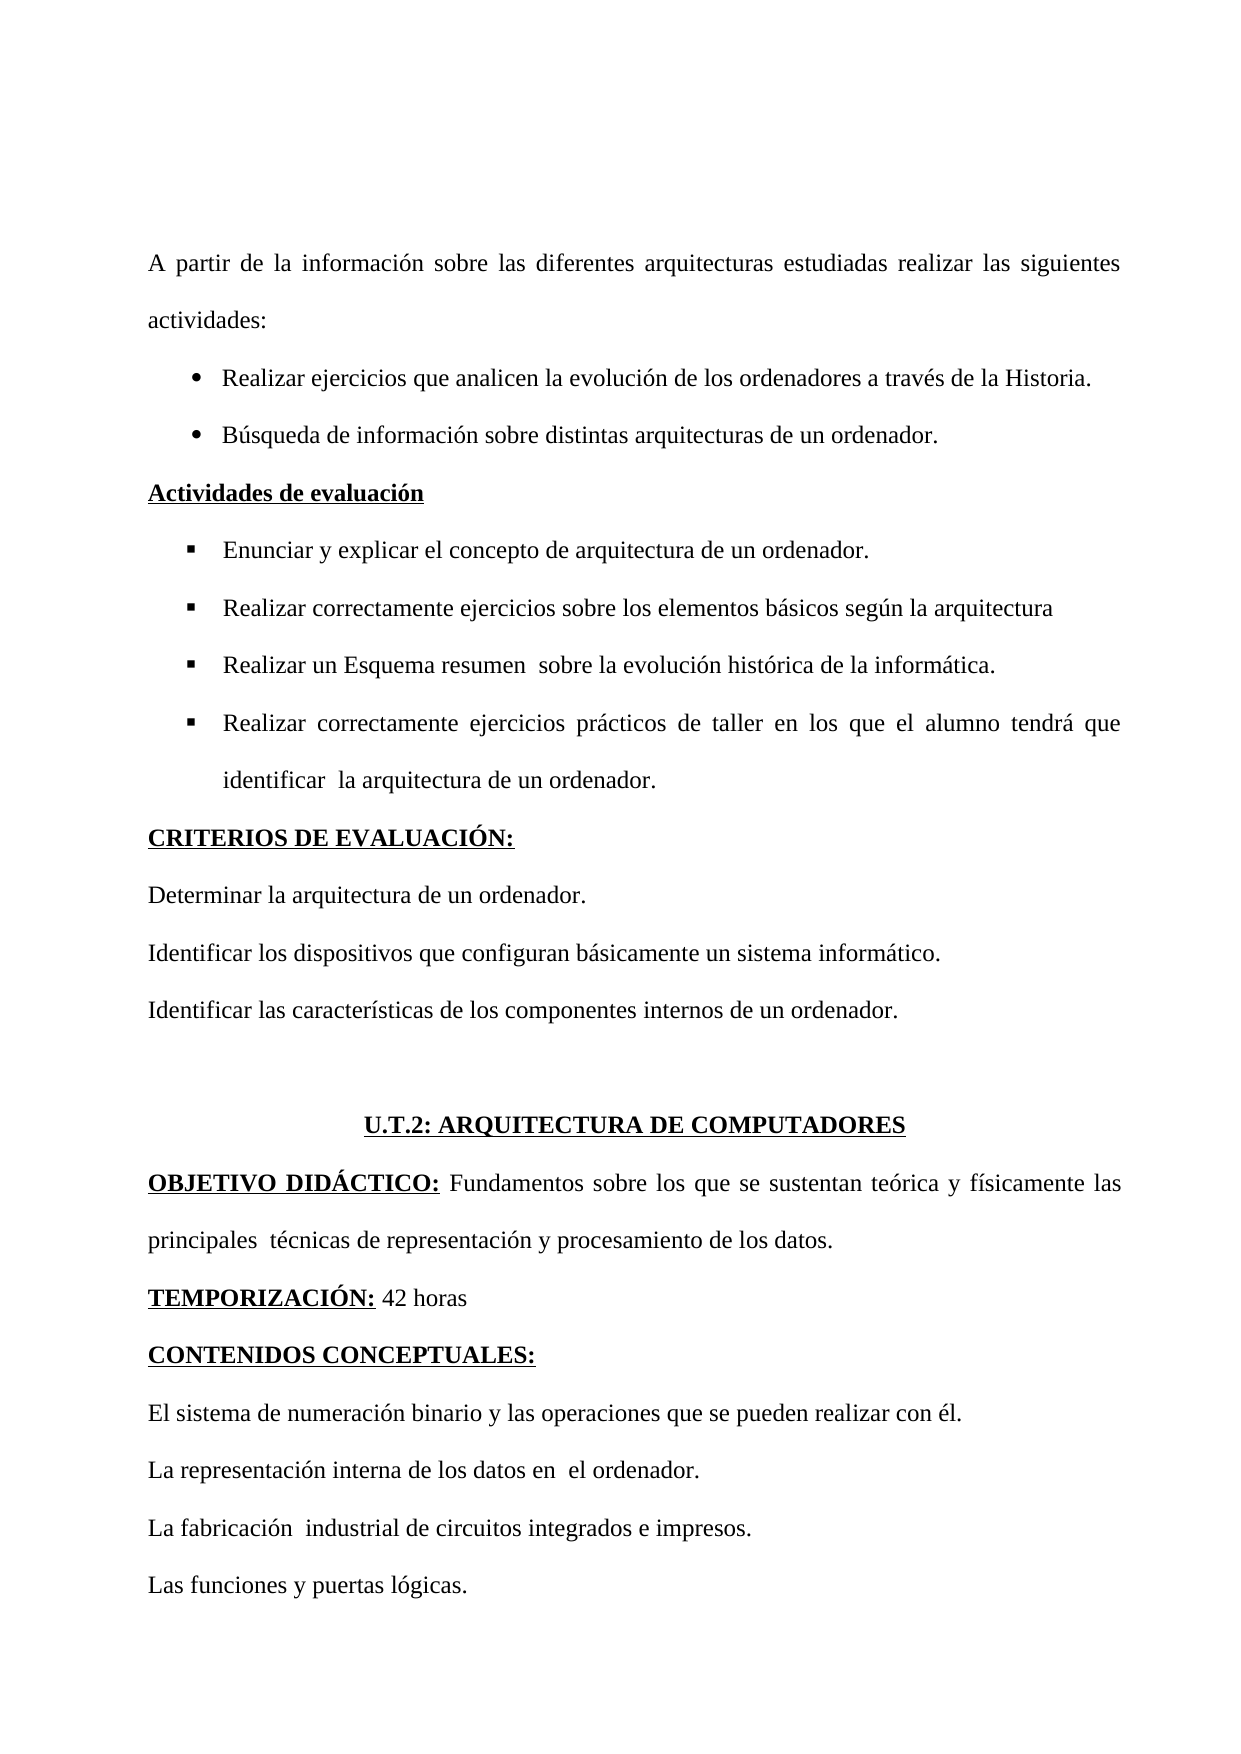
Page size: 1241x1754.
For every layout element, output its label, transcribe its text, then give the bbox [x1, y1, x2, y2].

text Identificar los dispositivos que configuran básicamente un sistema informático. [148, 938, 1122, 967]
text CRITERIOS DE EVALUACIÓN: [148, 823, 1122, 852]
text Determinar la arquitectura de un ordenador. [148, 881, 1122, 909]
text U.T.2: ARQUITECTURA DE COMPUTADORES [148, 1111, 1122, 1139]
list Realizar correctamente ejercicios sobre los elementos básicos según la arquitectura [185, 593, 1122, 622]
text TEMPORIZACIÓN: 42 horas [148, 1283, 1122, 1312]
text A partir de la información sobre las diferentes arquitecturas estudiadas realizar las siguientes actividades: [148, 248, 1122, 334]
text Actividades de evaluación [148, 478, 1122, 507]
text Las funciones y puertas lógicas. [148, 1571, 1122, 1599]
list Enunciar y explicar el concepto de arquitectura de un ordenador. [185, 536, 1122, 564]
list Realizar correctamente ejercicios prácticos de taller en los que el alumno tendrá que identificar la arquitectura de un ordenador. [185, 708, 1122, 794]
text Identificar las características de los componentes internos de un ordenador. [148, 996, 1122, 1024]
list Realizar ejercicios que analicen la evolución de los ordenadores a través de la Historia. [192, 363, 1122, 392]
list Realizar un Esquema resumen sobre la evolución histórica de la informática. [185, 651, 1122, 679]
text OBJETIVO DIDÁCTICO: Fundamentos sobre los que se sustentan teórica y físicamente las principales técnicas de representación y procesamiento de los datos. [148, 1168, 1122, 1254]
list Búsqueda de información sobre distintas arquitecturas de un ordenador. [192, 421, 1122, 449]
text CONTENIDOS CONCEPTUALES: [148, 1341, 1122, 1369]
text La representación interna de los datos en el ordenador. [148, 1456, 1122, 1484]
text La fabricación industrial de circuitos integrados e impresos. [148, 1513, 1122, 1542]
text El sistema de numeración binario y las operaciones que se pueden realizar con él. [148, 1398, 1122, 1427]
